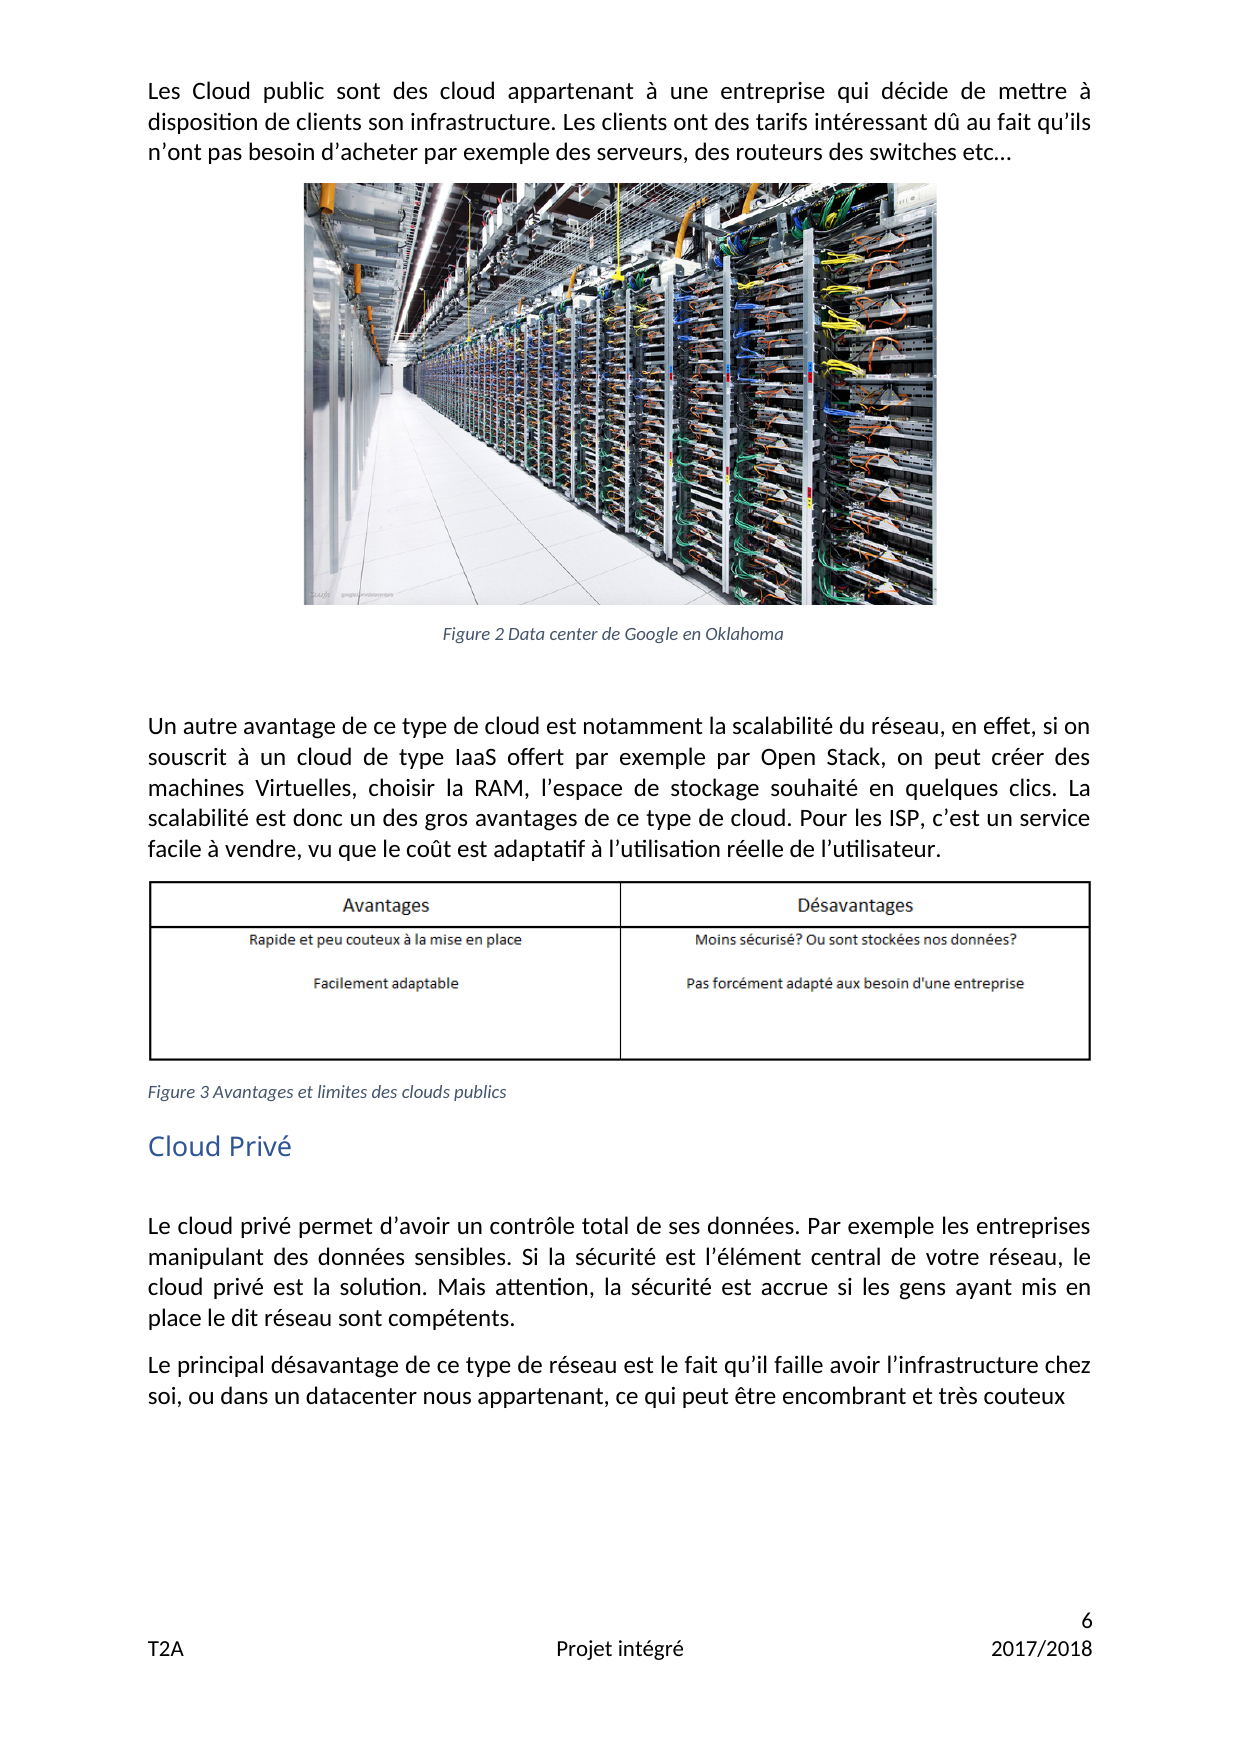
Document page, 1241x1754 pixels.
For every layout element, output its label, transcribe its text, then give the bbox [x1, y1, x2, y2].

text Les Cloud public sont des cloud appartenant à une entreprise qui décide de mettre à disposition de clients son infrastructure. Les clients ont des tarifs intéressant dû au fait qu’ils n’ont pas besoin d’acheter par exemple des serveurs, des routeurs des switches etc… [148, 75, 1093, 167]
subtitle Cloud Privé [148, 1128, 1093, 1165]
text Un autre avantage de ce type de cloud est notamment la scalabilité du réseau, en effet, si on souscrit à un cloud de type IaaS offert par exemple par Open Stack, on peut créer des machines Virtuelles, choisir la RAM, l’espace de stockage souhaité en quelques clics. La scalabilité est donc un des gros avantages de ce type de cloud. Pour les ISP, c’est un service facile à vendre, vu que le coût est adaptatif à l’utilisation réelle de l’utilisateur. [148, 710, 1093, 864]
text Figure 2 Data center de Google en Oklahoma [369, 622, 1093, 644]
text Figure 3 Avantages et limites des clouds publics [148, 1080, 1093, 1103]
text Le principal désavantage de ce type de réseau est le fait qu’il faille avoir l’infrastructure chez soi, ou dans un datacenter nous appartenant, ce qui peut être encombrant et très couteux [148, 1349, 1093, 1411]
text Le cloud privé permet d’avoir un contrôle total de ses données. Par exemple les entreprises manipulant des données sensibles. Si la sécurité est l’élément central de votre réseau, le cloud privé est la solution. Mais attention, la sécurité est accrue si les gens ayant mis en place le dit réseau sont compétents. [148, 1210, 1093, 1333]
